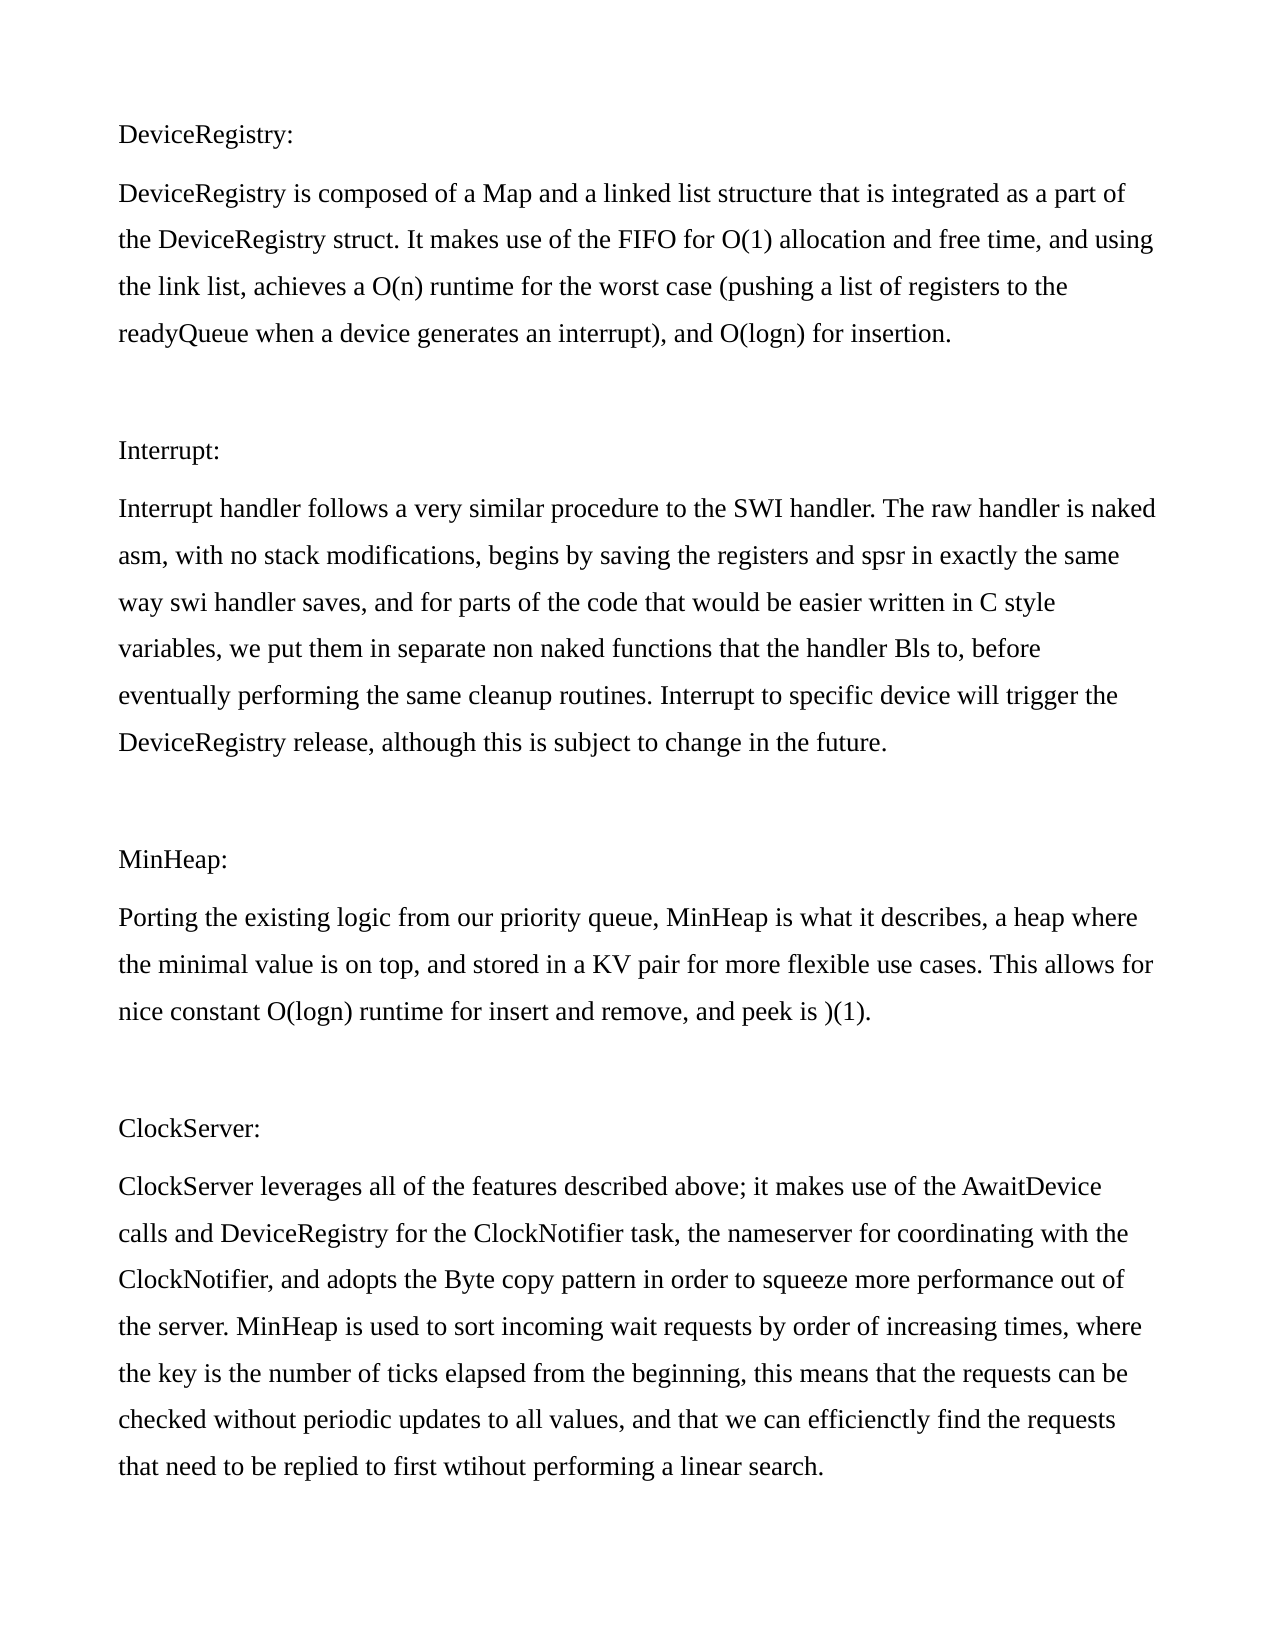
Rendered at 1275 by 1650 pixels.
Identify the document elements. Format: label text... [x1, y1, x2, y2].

text Interrupt: [118, 434, 1157, 465]
text ClockServer: [118, 1112, 1157, 1143]
text MinHeap: [118, 843, 1157, 874]
text DeviceRegistry is composed of a Map and a linked list structure that is integrated as a part of the DeviceRegistry struct. It makes use of the FIFO for O(1) allocation and free time, and using the link list, achieves a O(n) runtime for the worst case (pushing a list of registers to the readyQueue when a device generates an interrupt), and O(logn) for insertion. [118, 177, 1157, 348]
text DeviceRegistry: [118, 118, 1157, 149]
text Porting the existing logic from our priority queue, MinHeap is what it describes, a heap where the minimal value is on top, and stored in a KV pair for more flexible use cases. This allows for nice constant O(logn) runtime for insert and remove, and peek is )(1). [118, 901, 1157, 1026]
text ClockServer leverages all of the features described above; it makes use of the AwaitDevice calls and DeviceRegistry for the ClockNotifier task, the nameserver for coordinating with the ClockNotifier, and adopts the Byte copy pattern in order to squeeze more performance out of the server. MinHeap is used to sort incoming wait requests by order of increasing times, where the key is the number of ticks elapsed from the beginning, this means that the requests can be checked without periodic updates to all values, and that we can efficienctly find the requests that need to be replied to first wtihout performing a linear search. [118, 1170, 1157, 1481]
text Interrupt handler follows a very similar procedure to the SWI handler. The raw handler is naked asm, with no stack modifications, begins by saving the registers and spsr in exactly the same way swi handler saves, and for parts of the code that would be easier written in C style variables, we put them in separate non naked functions that the handler Bls to, before eventually performing the same cleanup routines. Interrupt to specific device will trigger the DeviceRegistry release, although this is subject to change in the future. [118, 492, 1157, 757]
